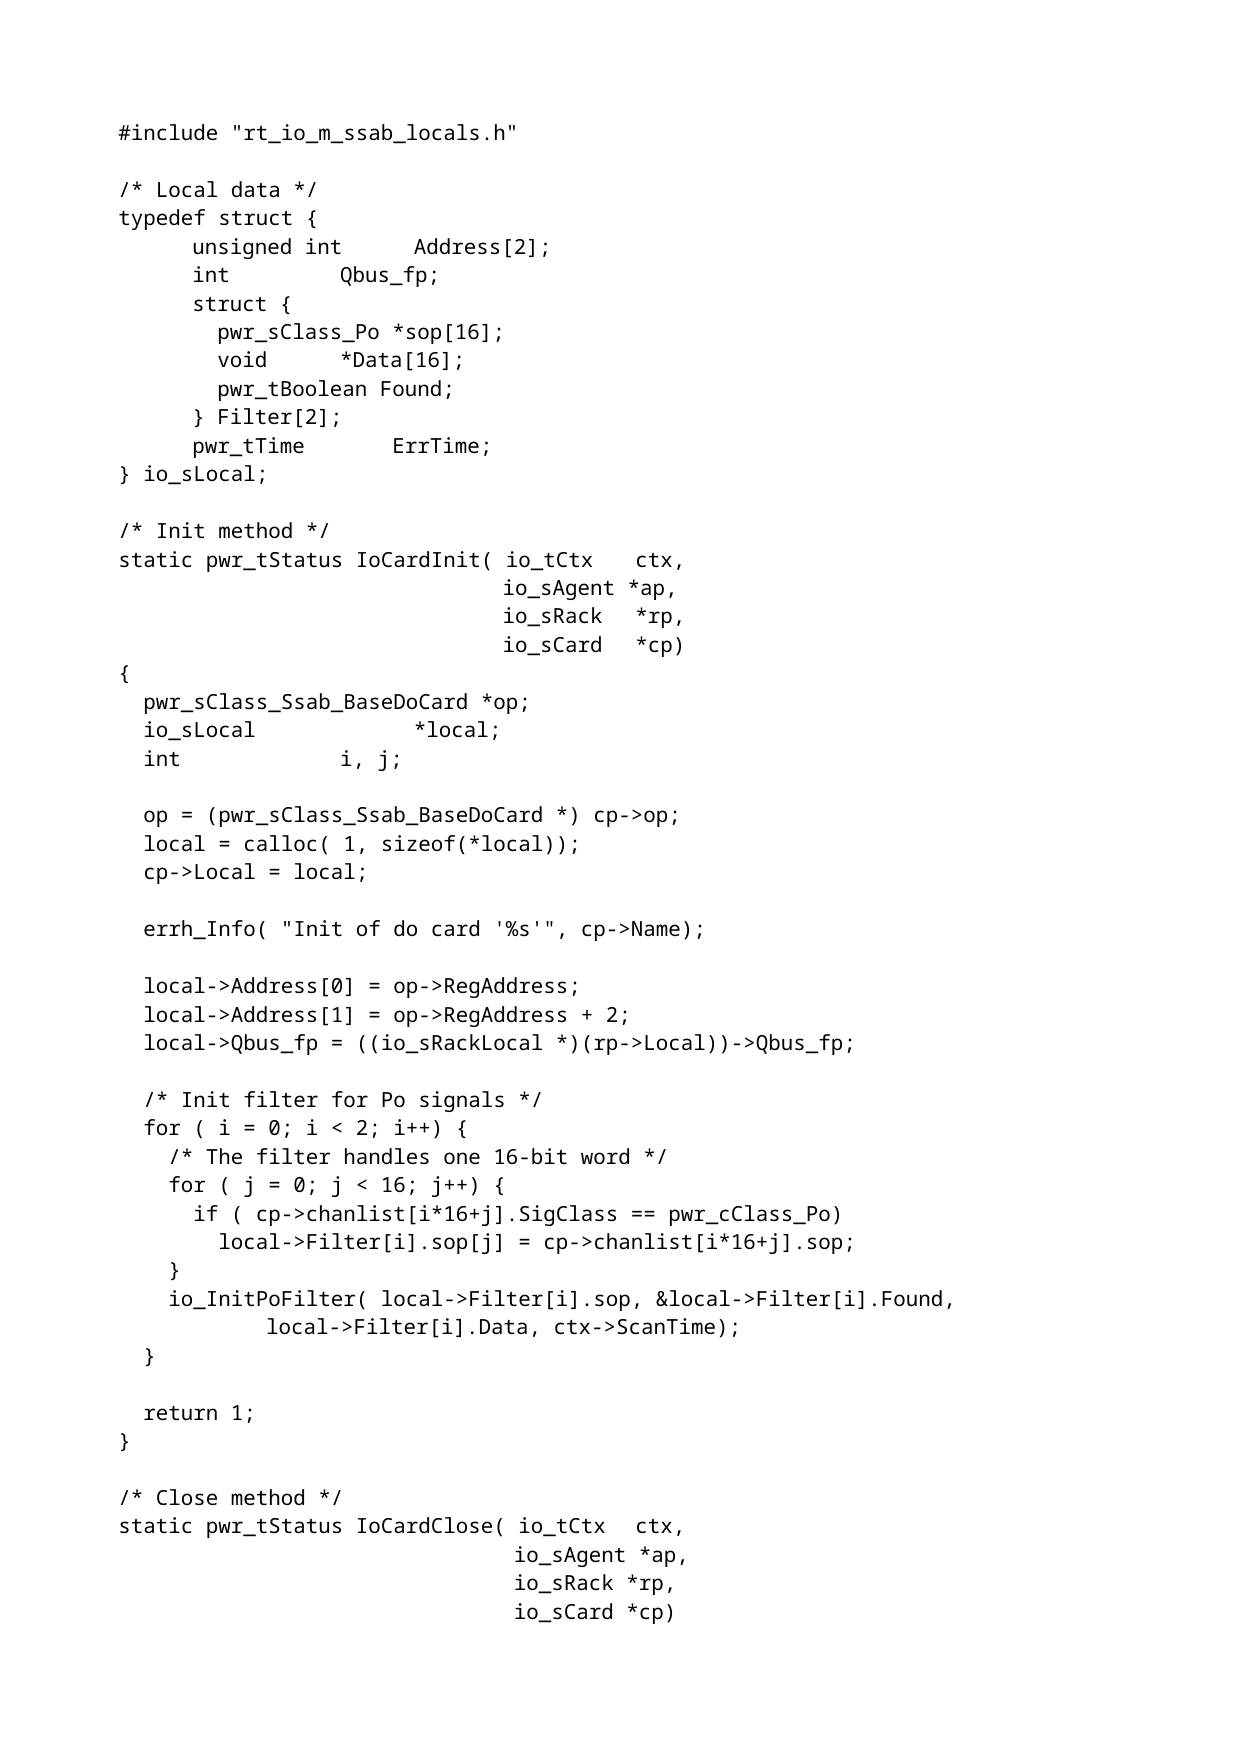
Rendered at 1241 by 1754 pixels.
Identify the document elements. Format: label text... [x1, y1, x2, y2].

text local->Qbus_fp = ((io_sRackLocal *)(rp->Local))->Qbus_fp; [118, 1028, 1122, 1057]
text op = (pwr_sClass_Ssab_BaseDoCard *) cp->op; [118, 801, 1122, 829]
text pwr_sClass_Po *sop[16]; [118, 317, 1122, 346]
text } [118, 1341, 1122, 1369]
text for ( i = 0; i < 2; i++) { [118, 1113, 1122, 1142]
text void *Data[16]; [118, 346, 1122, 374]
text io_InitPoFilter( local->Filter[i].sop, &local->Filter[i].Found, [118, 1284, 1122, 1312]
text pwr_tTime ErrTime; [118, 431, 1122, 459]
text io_sCard *cp) [118, 1597, 1122, 1625]
text io_sRack *rp, [118, 1568, 1122, 1597]
text /* Init filter for Po signals */ [118, 1085, 1122, 1113]
text /* The filter handles one 16-bit word */ [118, 1142, 1122, 1170]
text int i, j; [118, 744, 1122, 772]
text #include "rt_io_m_ssab_locals.h" [118, 118, 1122, 147]
text unsigned int Address[2]; [118, 232, 1122, 260]
text typedef struct { [118, 203, 1122, 232]
text io_sCard *cp) [118, 630, 1122, 658]
text static pwr_tStatus IoCardInit( io_tCtx ctx, [118, 545, 1122, 573]
text io_sAgent *ap, [118, 1540, 1122, 1568]
text local->Filter[i].sop[j] = cp->chanlist[i*16+j].sop; [118, 1227, 1122, 1256]
text local->Address[0] = op->RegAddress; [118, 971, 1122, 1000]
text cp->Local = local; [118, 857, 1122, 886]
text /* Init method */ [118, 516, 1122, 545]
text io_sRack *rp, [118, 602, 1122, 630]
text return 1; [118, 1398, 1122, 1426]
text /* Close method */ [118, 1483, 1122, 1512]
text errh_Info( "Init of do card '%s'", cp->Name); [118, 914, 1122, 943]
text } Filter[2]; [118, 402, 1122, 431]
text struct { [118, 289, 1122, 317]
text for ( j = 0; j < 16; j++) { [118, 1170, 1122, 1199]
text local->Filter[i].Data, ctx->ScanTime); [118, 1312, 1122, 1341]
text local = calloc( 1, sizeof(*local)); [118, 829, 1122, 857]
text } io_sLocal; [118, 459, 1122, 488]
text } [118, 1426, 1122, 1455]
text /* Local data */ [118, 175, 1122, 203]
text } [118, 1256, 1122, 1284]
text static pwr_tStatus IoCardClose( io_tCtx ctx, [118, 1512, 1122, 1540]
text int Qbus_fp; [118, 260, 1122, 289]
text pwr_tBoolean Found; [118, 374, 1122, 402]
text pwr_sClass_Ssab_BaseDoCard *op; [118, 687, 1122, 715]
text { [118, 658, 1122, 687]
text io_sAgent *ap, [118, 573, 1122, 602]
text io_sLocal *local; [118, 715, 1122, 744]
text if ( cp->chanlist[i*16+j].SigClass == pwr_cClass_Po) [118, 1199, 1122, 1227]
text local->Address[1] = op->RegAddress + 2; [118, 1000, 1122, 1028]
